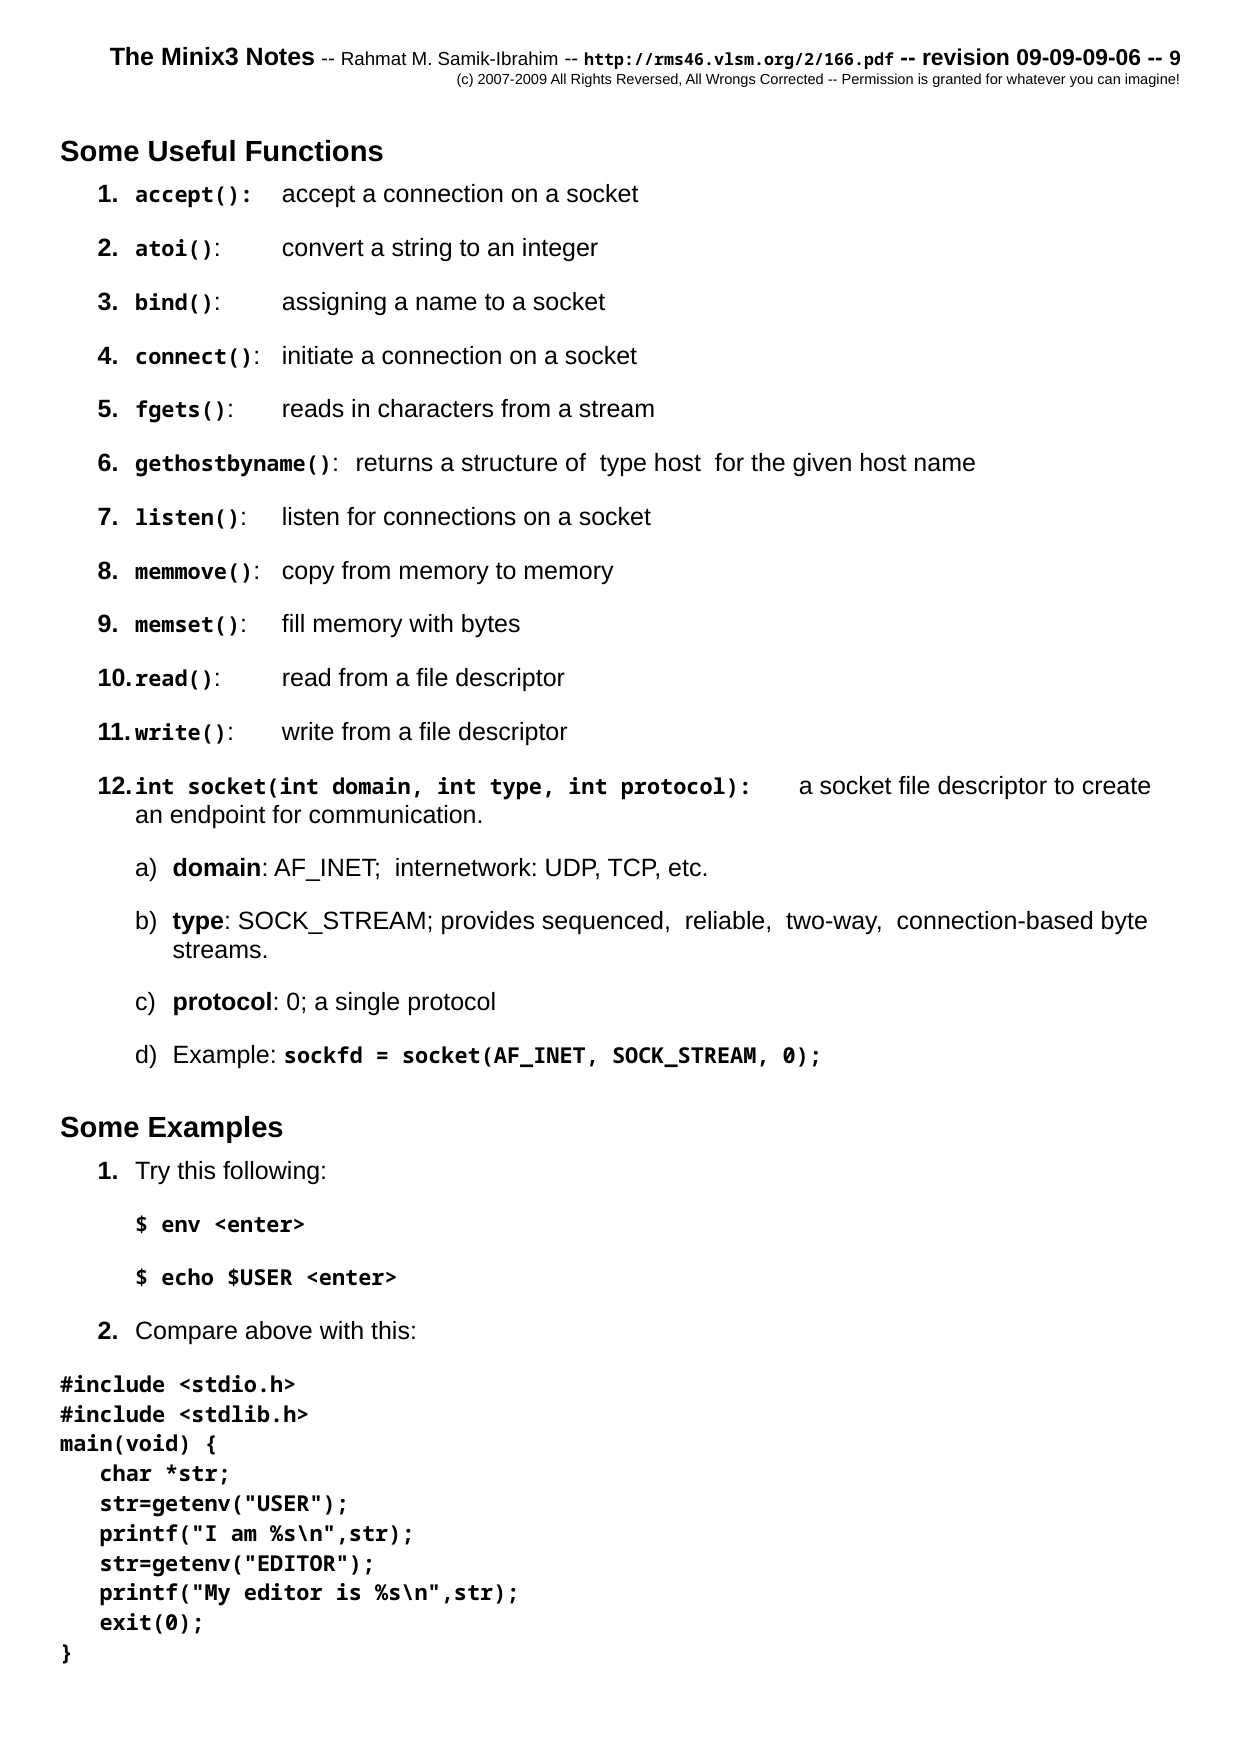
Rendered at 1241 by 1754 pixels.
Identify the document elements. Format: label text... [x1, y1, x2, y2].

text str=getenv("USER"); [60, 1488, 1181, 1518]
list write(): write from a file descriptor [97, 717, 1181, 747]
list memset(): fill memory with bytes [97, 609, 1181, 639]
subtitle Some Useful Functions [60, 134, 1181, 167]
list Compare above with this: [97, 1316, 1181, 1345]
text printf("My editor is %s\n",str); [60, 1577, 1181, 1607]
text printf("I am %s\n",str); [60, 1518, 1181, 1547]
list atoi(): convert a string to an integer [97, 233, 1181, 263]
list $ echo $USER <enter> [97, 1262, 1181, 1292]
list fgets(): reads in characters from a stream [97, 394, 1181, 424]
list protocol: 0; a single protocol [135, 987, 1181, 1016]
text exit(0); [60, 1607, 1181, 1637]
list listen(): listen for connections on a socket [97, 502, 1181, 532]
list Example: sockfd = socket(AF_INET, SOCK_STREAM, 0); [135, 1040, 1181, 1070]
text main(void) { [60, 1428, 1181, 1458]
text #include <stdio.h> [60, 1369, 1181, 1398]
text char *str; [60, 1458, 1181, 1488]
text } [60, 1637, 1181, 1667]
list gethostbyname(): returns a structure of type host for the given host name [97, 448, 1181, 478]
list int socket(int domain, int type, int protocol): a socket file descriptor to create an endpoint for communication. [97, 771, 1181, 829]
list $ env <enter> [97, 1208, 1181, 1238]
list Try this following: [97, 1156, 1181, 1184]
list read(): read from a file descriptor [97, 663, 1181, 693]
list bind(): assigning a name to a socket [97, 287, 1181, 317]
subtitle Some Examples [60, 1110, 1181, 1144]
text str=getenv("EDITOR"); [60, 1547, 1181, 1577]
text #include <stdlib.h> [60, 1398, 1181, 1428]
list domain: AF_INET; internetwork: UDP, TCP, etc. [135, 853, 1181, 882]
list connect(): initiate a connection on a socket [97, 341, 1181, 371]
list accept(): accept a connection on a socket [97, 179, 1181, 209]
list memmove(): copy from memory to memory [97, 556, 1181, 586]
list type: SOCK_STREAM; provides sequenced, reliable, two-way, connection-based byte streams. [135, 906, 1181, 963]
